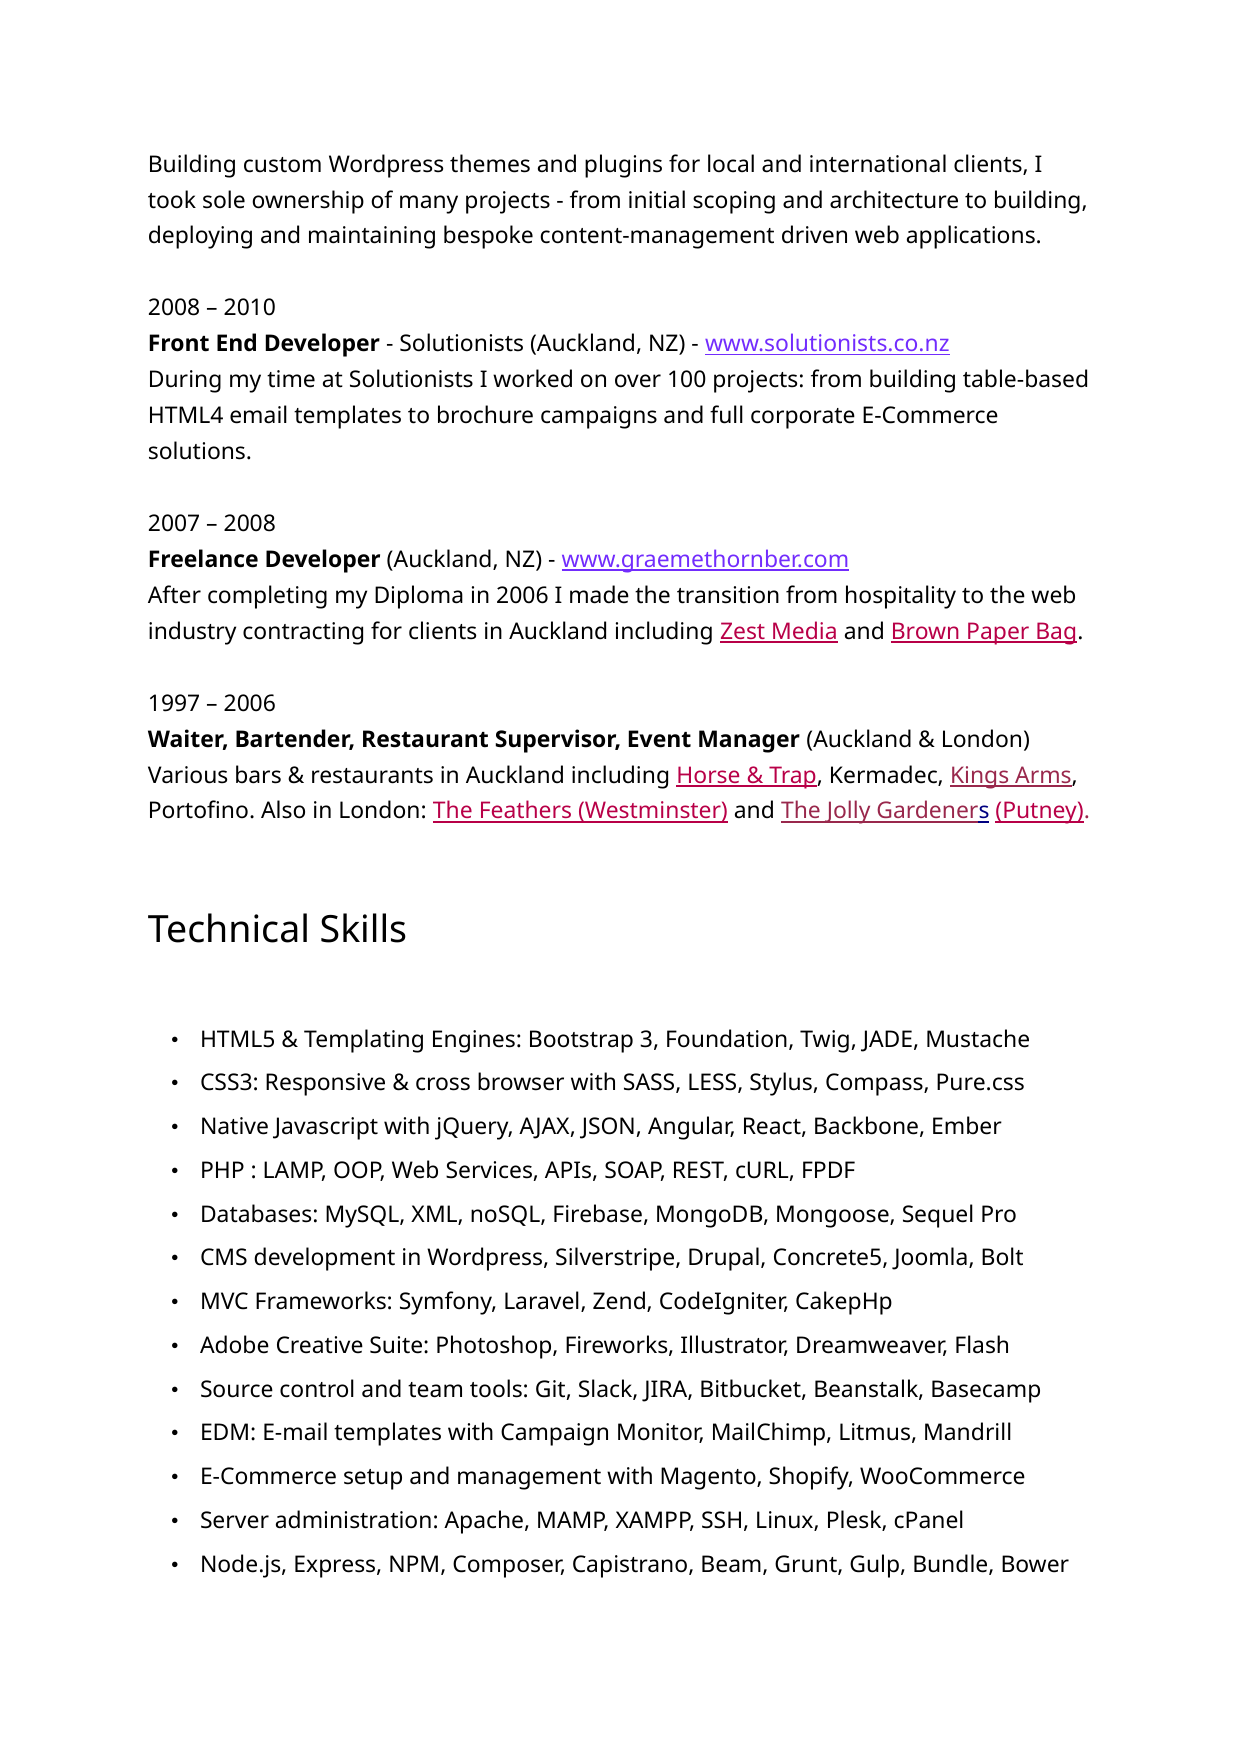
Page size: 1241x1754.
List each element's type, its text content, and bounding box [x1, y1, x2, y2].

list CSS3: Responsive & cross browser with SASS, LESS, Stylus, Compass, Pure.css [171, 1066, 1093, 1098]
text Front End Developer - Solutionists (Auckland, NZ) - www.solutionists.co.nz [148, 327, 1093, 358]
text Various bars & restaurants in Auckland including Horse & Trap, Kermadec, Kings Arms, Portofino. Also in London: The Feathers (Westminster) and The Jolly Gardeners (Putney). [148, 758, 1093, 826]
text 2008 – 2010 [148, 291, 1093, 323]
text During my time at Solutionists I worked on over 100 projects: from building table-based HTML4 email templates to brochure campaigns and full corporate E-Commerce solutions. [148, 363, 1093, 466]
list CMS development in Wordpress, Silverstripe, Drupal, Concrete5, Joomla, Bolt [171, 1241, 1093, 1273]
text Building custom Wordpress themes and plugins for local and international clients, I took sole ownership of many projects - from initial scoping and architecture to building, deploying and maintaining bespoke content-management driven web applications. [148, 148, 1093, 251]
list Native Javascript with jQuery, AJAX, JSON, Angular, React, Backbone, Ember [171, 1110, 1093, 1141]
text After completing my Diploma in 2006 I made the transition from hospitality to the web industry contracting for clients in Auckland including Zest Media and Brown Paper Bag. [148, 579, 1093, 646]
list Server administration: Apache, MAMP, XAMPP, SSH, Linux, Plesk, cPanel [171, 1504, 1093, 1535]
list Source control and team tools: Git, Slack, JIRA, Bitbucket, Beanstalk, Basecamp [171, 1373, 1093, 1404]
list E-Commerce setup and management with Magento, Shopify, WooCommerce [171, 1460, 1093, 1491]
list Databases: MySQL, XML, noSQL, Firebase, MongoDB, Mongoose, Sequel Pro [171, 1198, 1093, 1229]
list Node.js, Express, NPM, Composer, Capistrano, Beam, Grunt, Gulp, Bundle, Bower [171, 1548, 1093, 1579]
text Freelance Developer (Auckland, NZ) - www.graemethornber.com [148, 543, 1093, 574]
text 1997 – 2006 [148, 687, 1093, 718]
list PHP : LAMP, OOP, Web Services, APIs, SOAP, REST, cURL, FPDF [171, 1154, 1093, 1185]
list Adobe Creative Suite: Photoshop, Fireworks, Illustrator, Dreamweaver, Flash [171, 1329, 1093, 1360]
text Technical Skills [148, 902, 1093, 953]
text Waiter, Bartender, Restaurant Supervisor, Event Manager (Auckland & London) [148, 723, 1093, 754]
list HTML5 & Templating Engines: Bootstrap 3, Foundation, Twig, JADE, Mustache [171, 1023, 1093, 1054]
text 2007 – 2008 [148, 507, 1093, 538]
list EDM: E-mail templates with Campaign Monitor, MailChimp, Litmus, Mandrill [171, 1416, 1093, 1448]
list MVC Frameworks: Symfony, Laravel, Zend, CodeIgniter, CakepHp [171, 1285, 1093, 1316]
